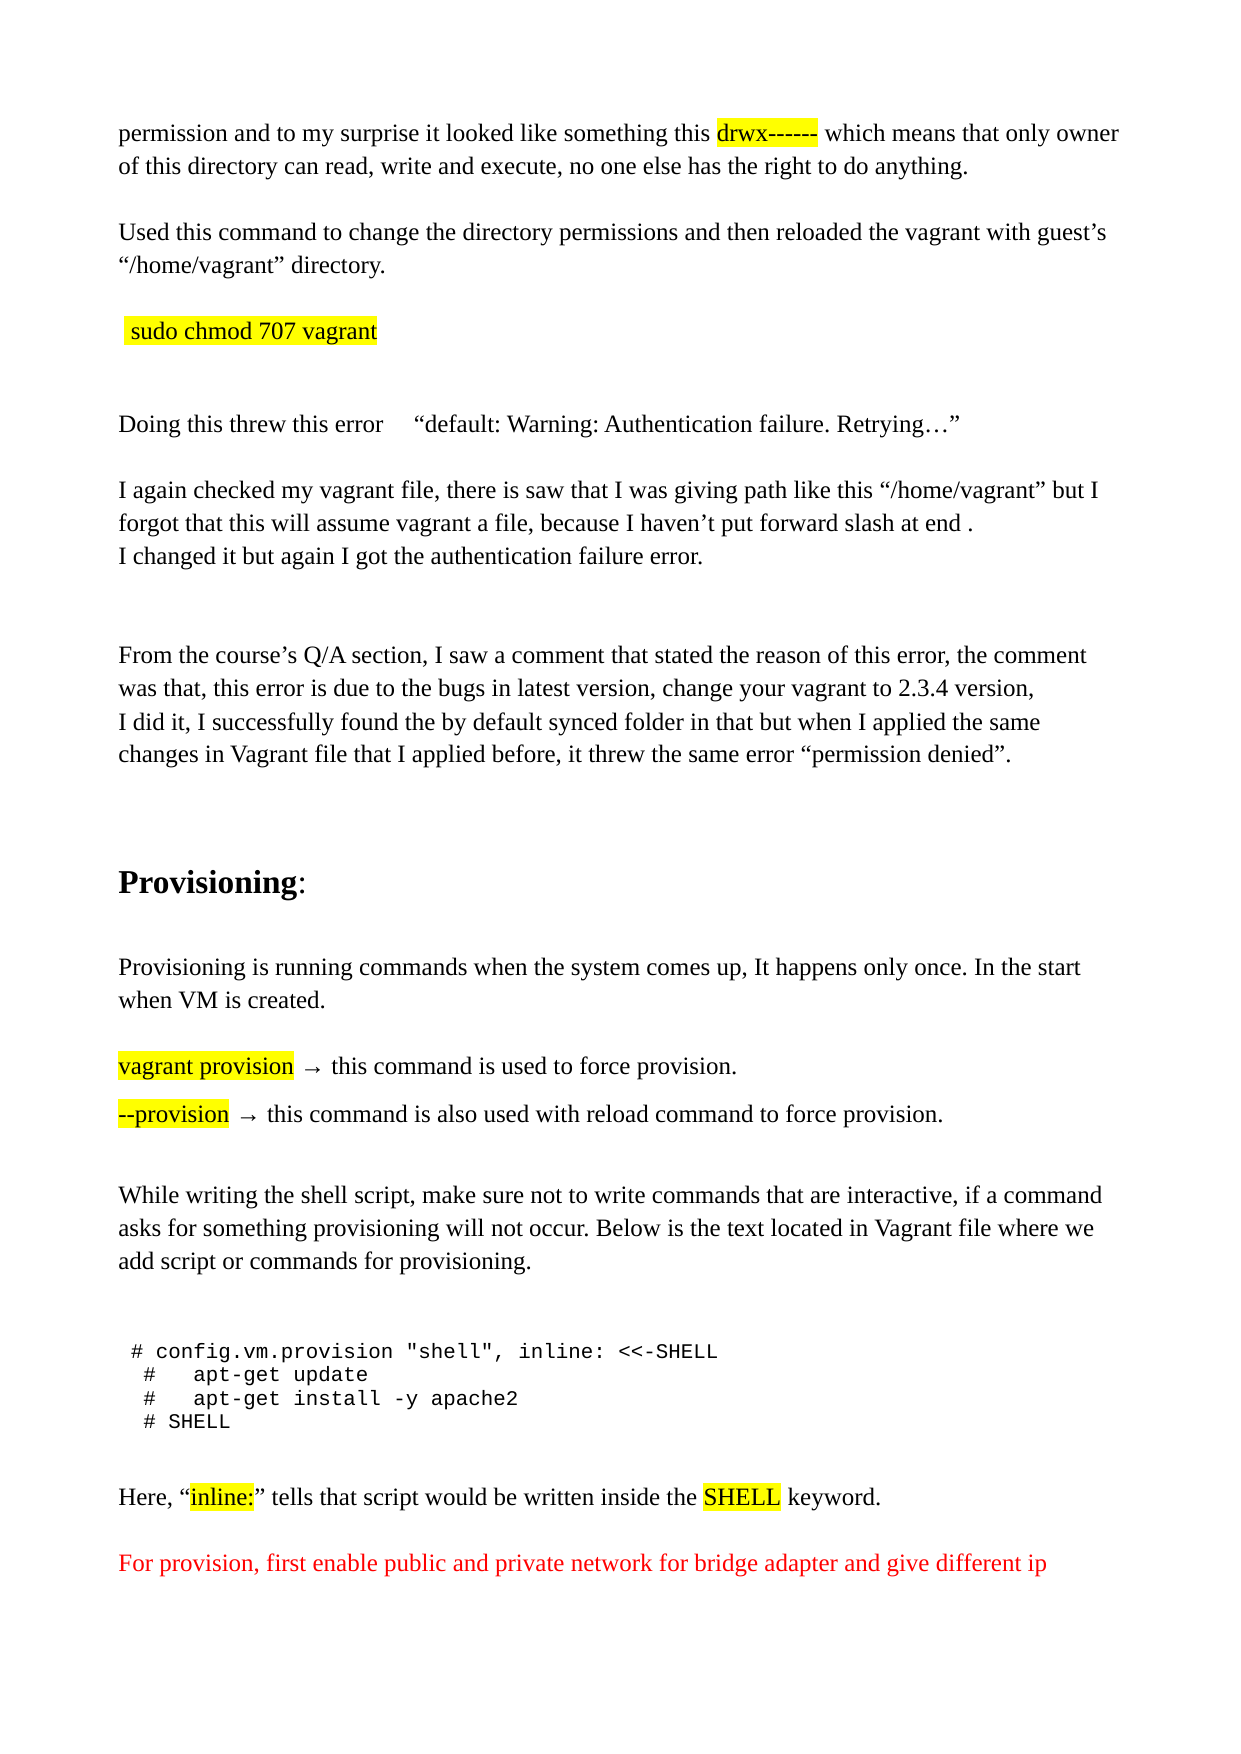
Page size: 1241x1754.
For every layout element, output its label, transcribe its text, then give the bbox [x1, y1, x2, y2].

text # SHELL [118, 1412, 1122, 1482]
text # config.vm.provision "shell", inline: <<-SHELL [118, 1293, 1122, 1364]
text # apt-get update [118, 1364, 1122, 1388]
text # apt-get install -y apache2 [118, 1388, 1122, 1412]
text --provision → this command is also used with reload command to force provision. [118, 1099, 1122, 1161]
text Doing this threw this error “default: Warning: Authentication failure. Retrying…” I again checked my vagrant file, there is saw that I was giving path like this “/home/vagrant” but I forgot that this will assume vagrant a file, because I haven’t put forward slash at end . I changed it but again I got the authentication failure error. From the course’s Q/A section, I saw a comment that stated the reason of this error, the comment was that, this error is due to the bugs in latest version, change your vagrant to 2.3.4 version, I did it, I successfully found the by default synced folder in that but when I applied the same changes in Vagrant file that I applied before, it threw the same error “permission denied”. Provisioning: [118, 409, 1122, 933]
text permission and to my surprise it looked like something this drwx------ which means that only owner of this directory can read, write and execute, no one else has the right to do anything. Used this command to change the directory permissions and then reloaded the vagrant with guest’s “/home/vagrant” directory. sudo chmod 707 vagrant [118, 118, 1122, 389]
text Here, “inline:” tells that script would be written inside the SHELL keyword. For provision, first enable public and private network for bridge adapter and give different ip [118, 1482, 1122, 1577]
text While writing the shell script, make sure not to write commands that are interactive, if a command asks for something provisioning will not occur. Below is the text located in Vagrant file where we add script or commands for provisioning. [118, 1180, 1122, 1274]
text Provisioning is running commands when the system comes up, It happens only once. In the start when VM is created. vagrant provision → this command is used to force provision. [118, 952, 1122, 1080]
